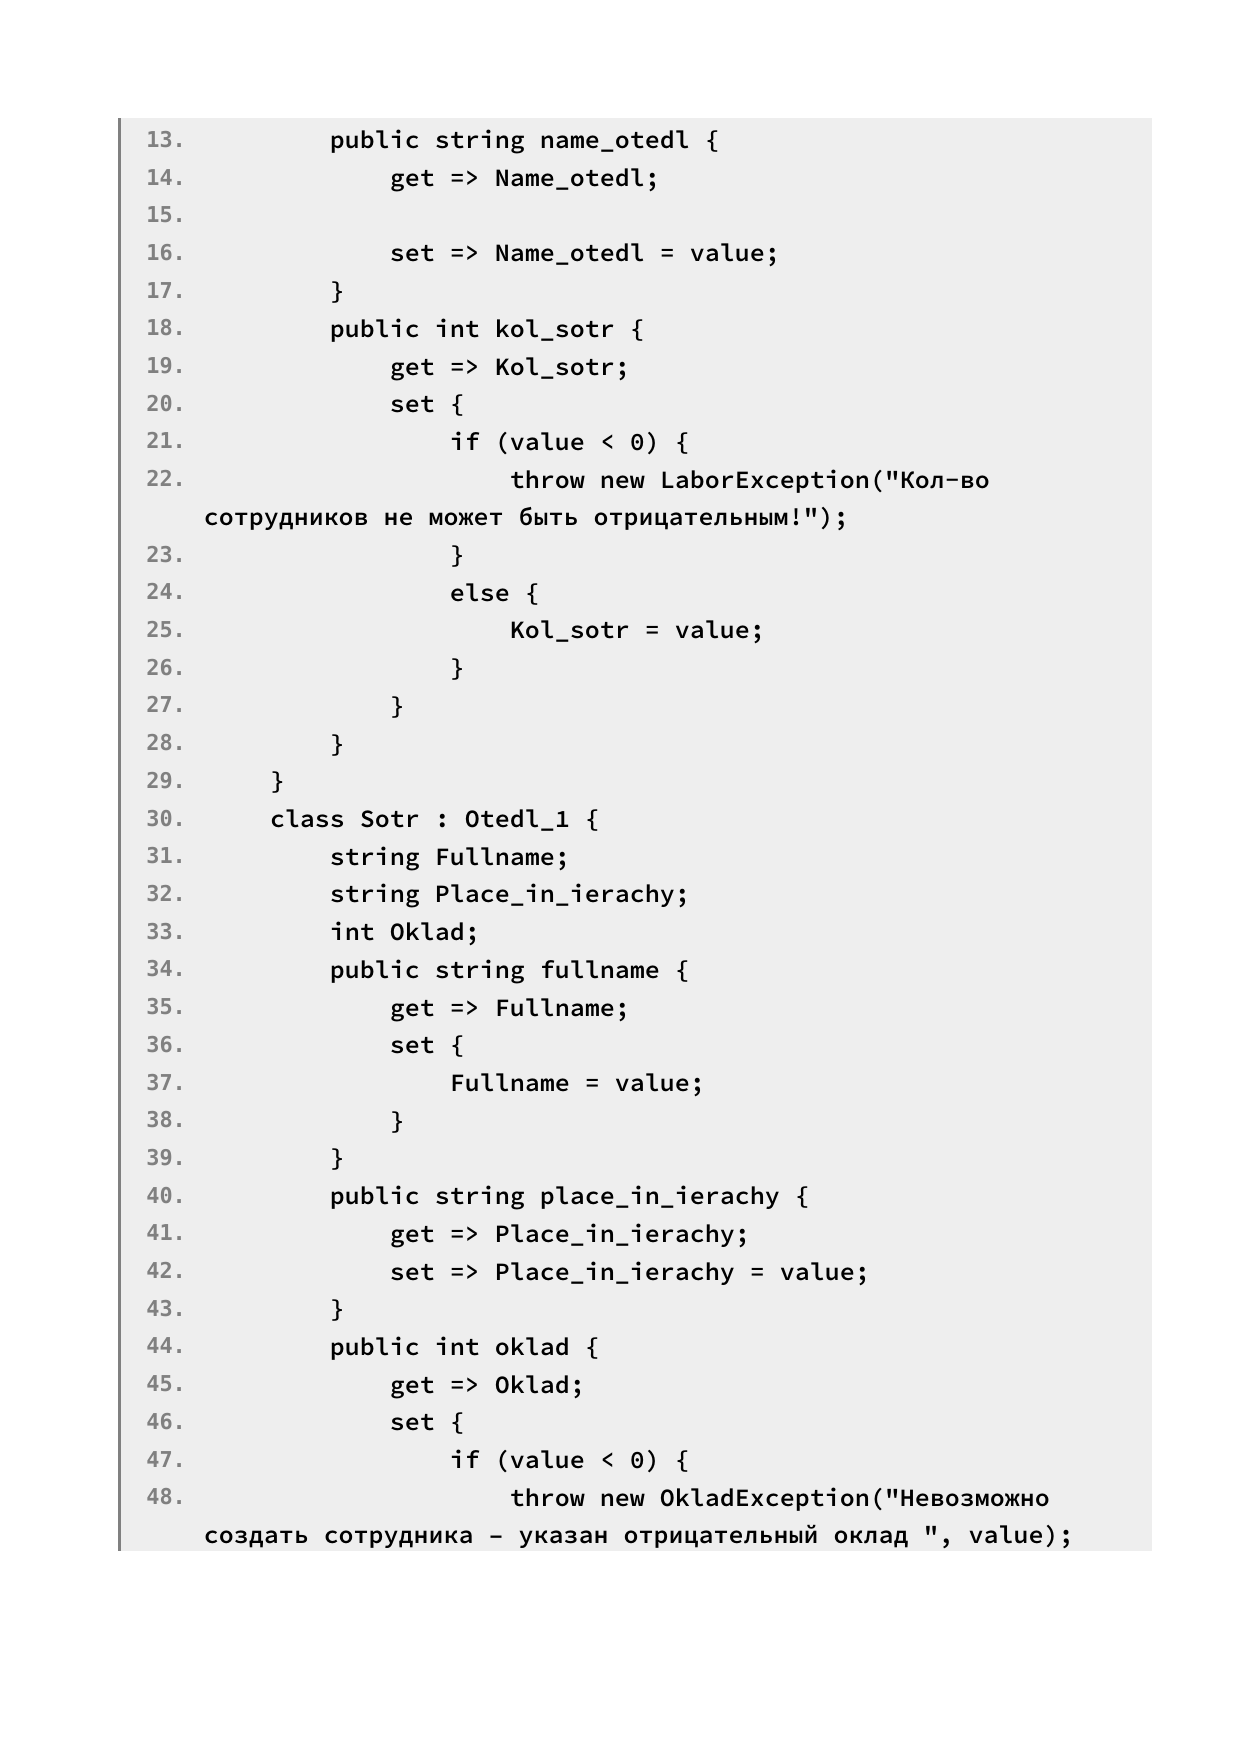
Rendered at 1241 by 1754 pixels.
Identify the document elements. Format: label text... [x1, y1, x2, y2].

list set { [121, 1023, 1152, 1061]
list } [121, 1287, 1152, 1324]
list throw new LaborException("Кол-во сотрудников не может быть отрицательным!"); [121, 457, 1152, 533]
list set => Name_otedl = value; [121, 231, 1152, 269]
list } [121, 1098, 1152, 1136]
list } [121, 759, 1152, 797]
list if (value < 0) { [121, 1438, 1152, 1475]
list get => Name_otedl; [121, 156, 1152, 193]
list set { [121, 1400, 1152, 1438]
list } [121, 684, 1152, 721]
list } [121, 721, 1152, 759]
list get => Fullname; [121, 985, 1152, 1023]
list throw new OkladException("Невозможно создать сотрудника – указан отрицательный оклад ", value); [121, 1476, 1152, 1551]
list else { [121, 571, 1152, 608]
list } [121, 533, 1152, 570]
list get => Place_in_ierachy; [121, 1212, 1152, 1249]
list set => Place_in_ierachy = value; [121, 1249, 1152, 1287]
list get => Kol_sotr; [121, 344, 1152, 382]
list public int kol_sotr { [121, 307, 1152, 344]
list set { [121, 382, 1152, 419]
list class Sotr : Otedl_1 { [121, 797, 1152, 834]
list public string name_otedl { [121, 118, 1152, 156]
list } [121, 269, 1152, 306]
list } [121, 646, 1152, 683]
list string Place_in_ierachy; [121, 872, 1152, 910]
list } [121, 1136, 1152, 1174]
list int Oklad; [121, 910, 1152, 947]
list get => Oklad; [121, 1362, 1152, 1400]
list Fullname = value; [121, 1061, 1152, 1098]
list Kol_sotr = value; [121, 608, 1152, 646]
list public int oklad { [121, 1325, 1152, 1362]
list if (value < 0) { [121, 420, 1152, 457]
list public string place_in_ierachy { [121, 1174, 1152, 1211]
list public string fullname { [121, 948, 1152, 985]
list string Fullname; [121, 834, 1152, 872]
